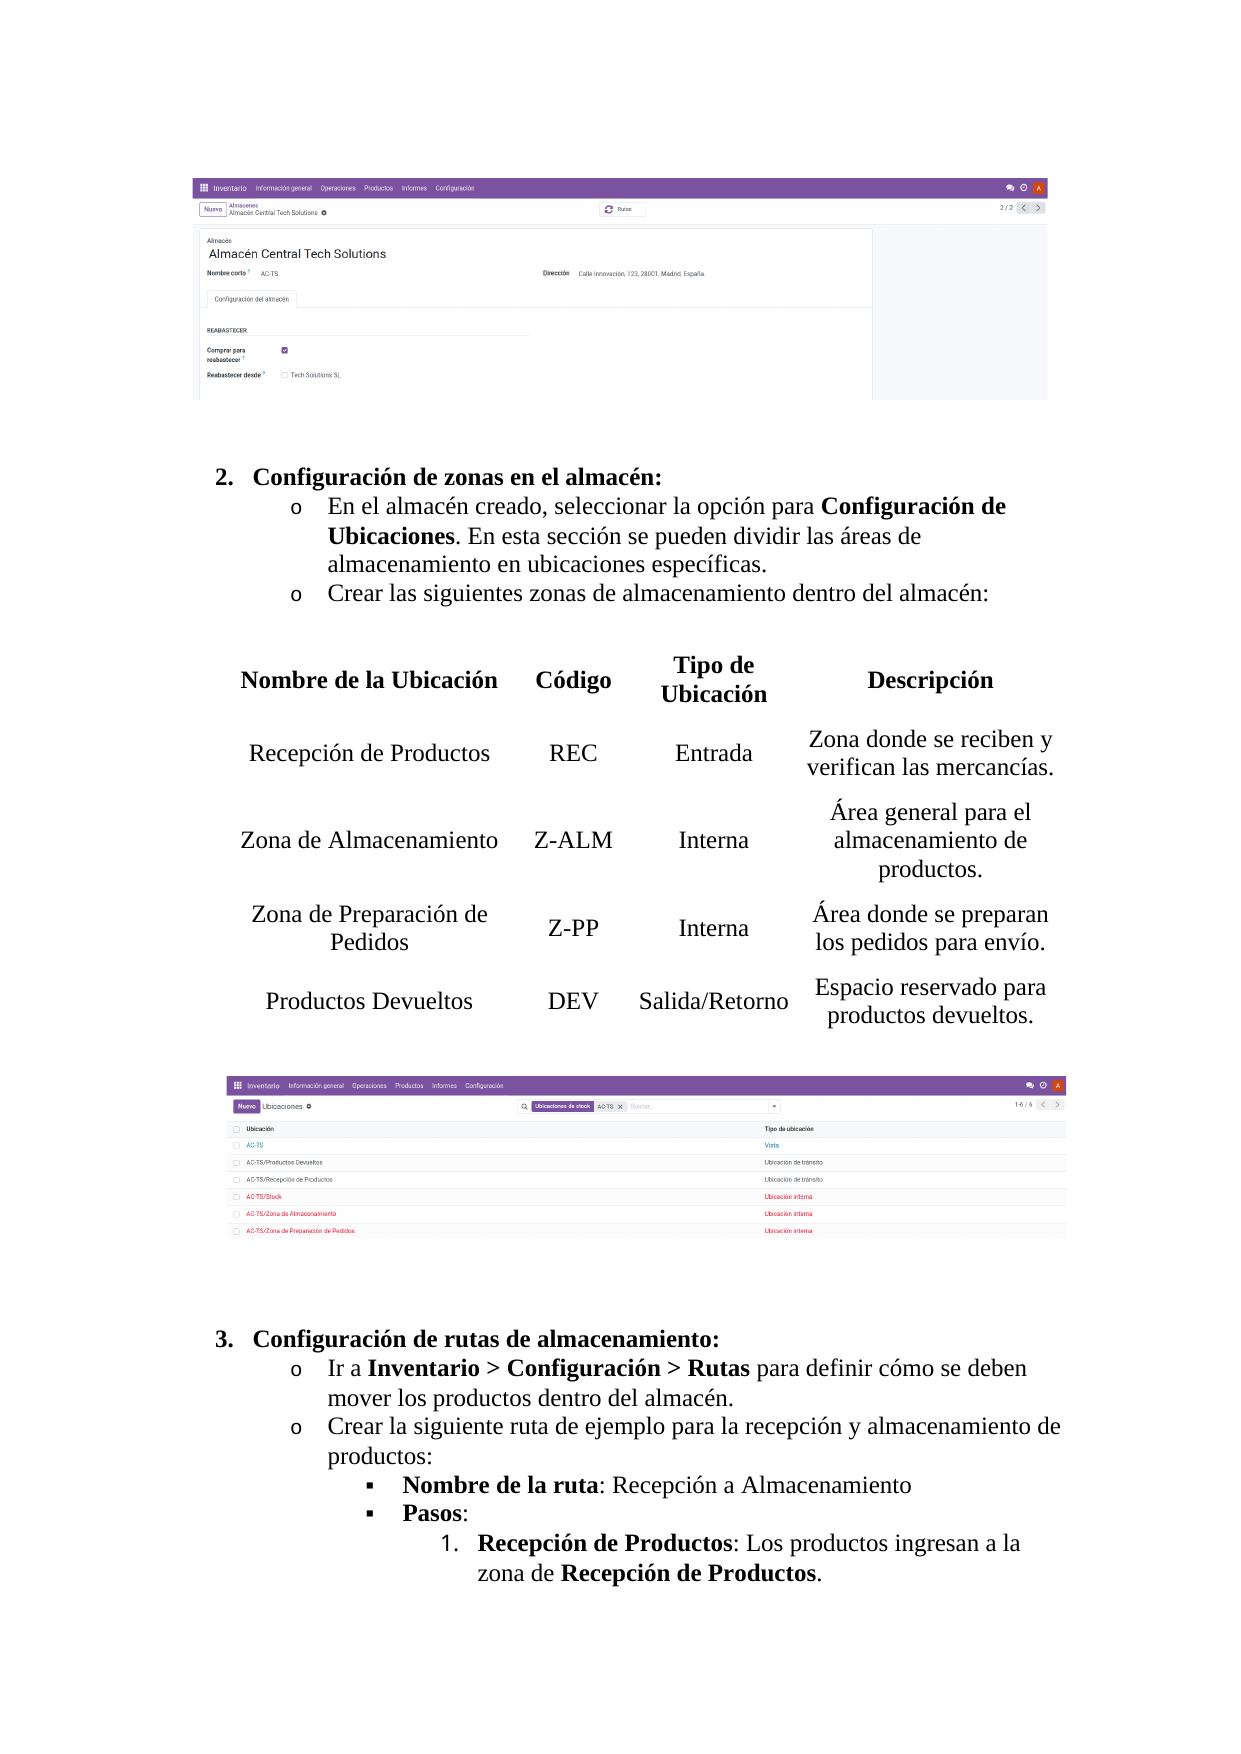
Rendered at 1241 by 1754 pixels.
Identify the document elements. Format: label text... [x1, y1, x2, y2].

table_header Código [517, 637, 630, 710]
table_cell Zona de Almacenamiento [222, 783, 517, 885]
list Nombre de la ruta: Recepción a Almacenamiento [365, 1470, 1063, 1498]
table_cell Área donde se preparan los pedidos para envío. [798, 885, 1063, 958]
list Recepción de Productos: Los productos ingresan a la zona de Recepción de Productos. [440, 1527, 1063, 1587]
picture [226, 1076, 1067, 1239]
table_cell Espacio reservado para productos devueltos. [798, 958, 1063, 1031]
table_cell REC [517, 710, 630, 783]
table_cell Salida/Retorno [630, 958, 798, 1031]
list Configuración de rutas de almacenamiento: [215, 1324, 1063, 1353]
table_header Tipo de Ubicación [630, 637, 798, 710]
list Crear la siguiente ruta de ejemplo para la recepción y almacenamiento de productos: [290, 1411, 1063, 1470]
table_header Nombre de la Ubicación [222, 637, 517, 710]
list Ir a Inventario > Configuración > Rutas para definir cómo se deben mover los productos dentro del almacén. [290, 1353, 1063, 1411]
table_cell Z-ALM [517, 783, 630, 885]
list Crear las siguientes zonas de almacenamiento dentro del almacén: [290, 578, 1063, 608]
table_cell Recepción de Productos [222, 710, 517, 783]
list Configuración de zonas en el almacén: [215, 462, 1063, 491]
picture [192, 178, 1048, 400]
table_cell Entrada [630, 710, 798, 783]
table_cell Área general para el almacenamiento de productos. [798, 783, 1063, 885]
table_cell Interna [630, 783, 798, 885]
table_header Descripción [798, 637, 1063, 710]
table_cell DEV [517, 958, 630, 1031]
table_cell Zona de Preparación de Pedidos [222, 885, 517, 958]
list En el almacén creado, seleccionar la opción para Configuración de Ubicaciones. En esta sección se pueden dividir las áreas de almacenamiento en ubicaciones específicas. [290, 491, 1063, 578]
list Pasos: [365, 1498, 1063, 1527]
table_cell Z-PP [517, 885, 630, 958]
table_cell Interna [630, 885, 798, 958]
table_cell Zona donde se reciben y verifican las mercancías. [798, 710, 1063, 783]
table_cell Productos Devueltos [222, 958, 517, 1031]
